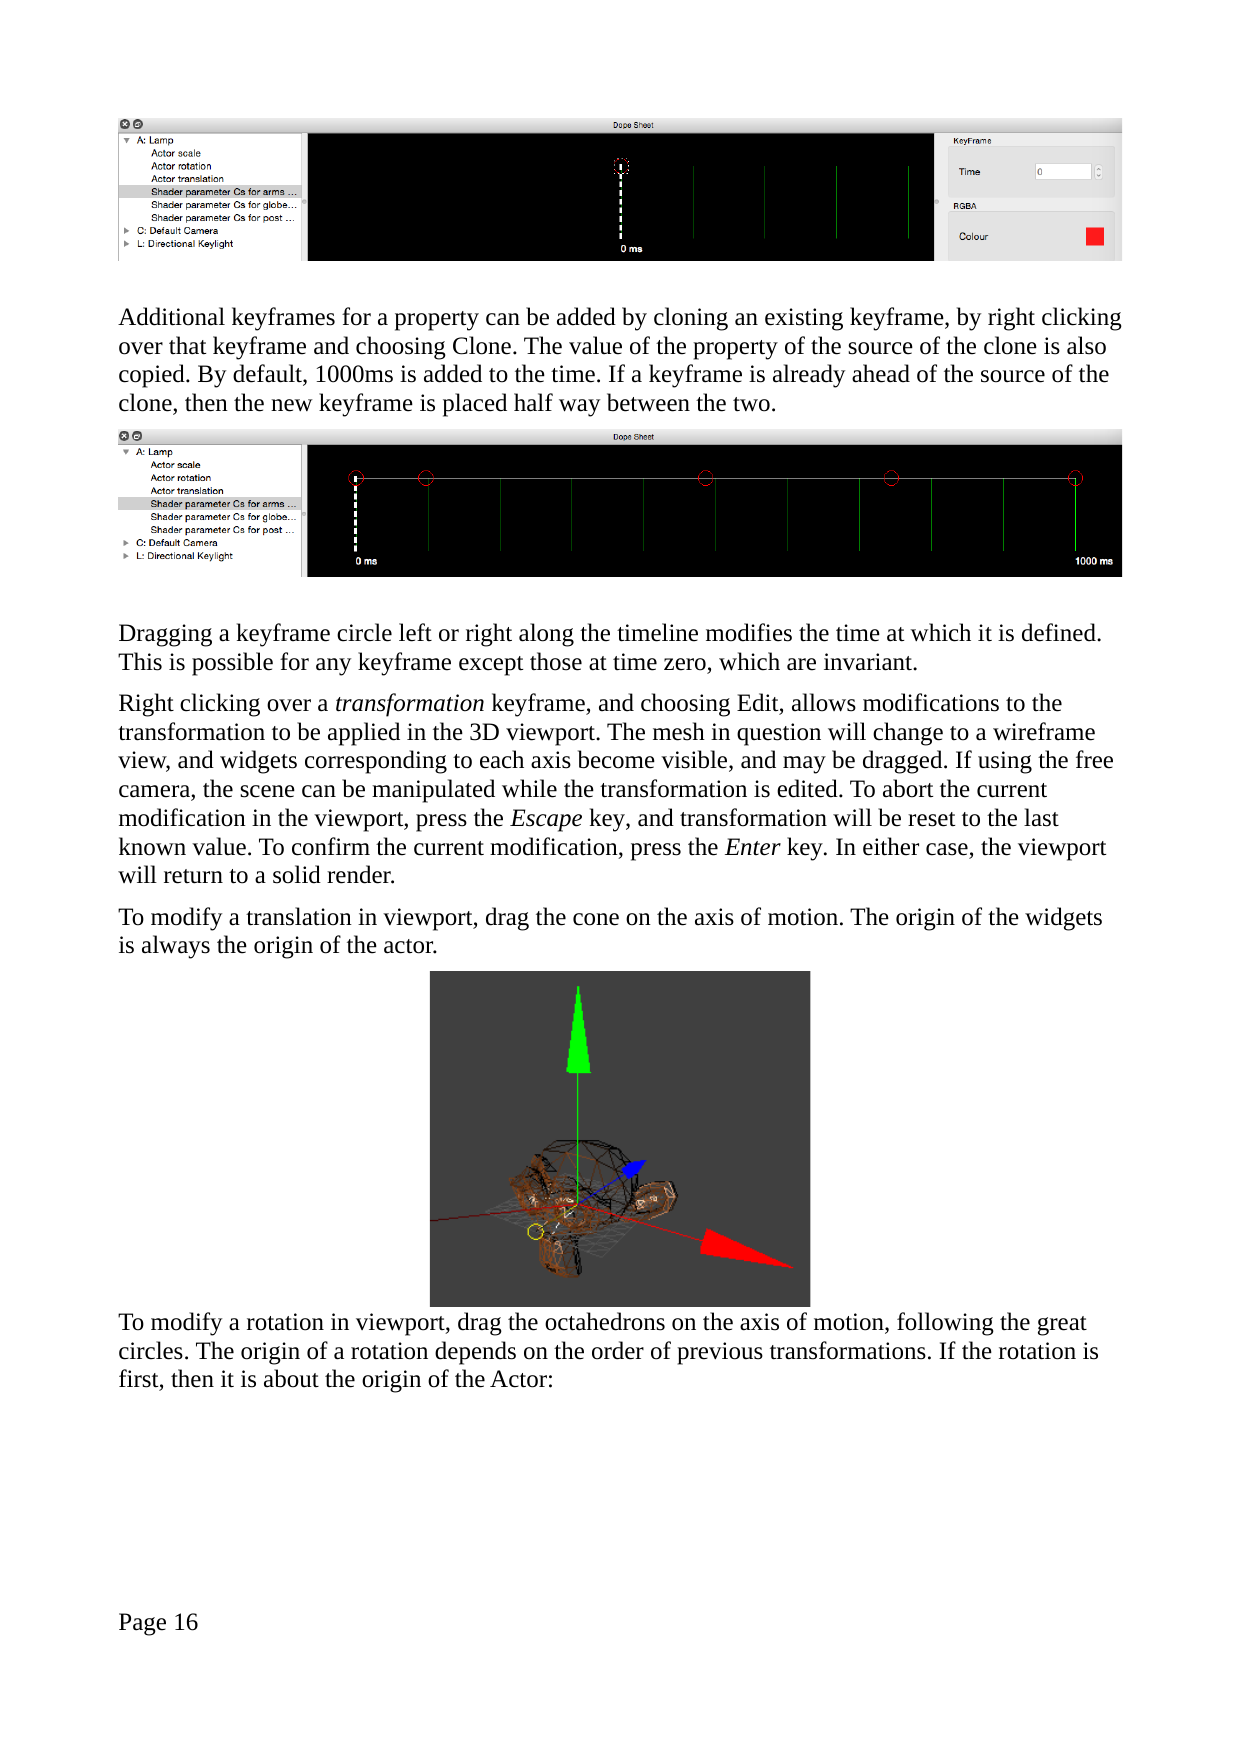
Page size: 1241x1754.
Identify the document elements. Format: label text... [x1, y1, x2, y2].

picture [429, 971, 811, 1307]
text Right clicking over a transformation keyframe, and choosing Edit, allows modifications to the transformation to be applied in the 3D viewport. The mesh in question will change to a wireframe view, and widgets corresponding to each axis become visible, and may be dragged. If using the free camera, the scene can be manipulated while the transformation is edited. To abort the current modification in the viewport, press the Escape key, and transformation will be reset to the last known value. To confirm the current modification, press the Enter key. In either case, the viewport will return to a solid render. [118, 688, 1122, 889]
text Additional keyframes for a property can be added by cloning an existing keyframe, by right clicking over that keyframe and choosing Clone. The value of the property of the source of the clone is also copied. By default, 1000ms is added to the time. If a keyframe is already ahead of the source of the clone, then the new keyframe is placed half way between the two. [118, 302, 1122, 417]
picture [118, 429, 1123, 577]
text To modify a translation in viewport, drag the cone on the axis of motion. The origin of the widgets is always the origin of the actor. [118, 902, 1122, 959]
text To modify a rotation in viewport, drag the octahedrons on the axis of motion, following the great circles. The origin of a rotation depends on the order of previous transformations. If the rotation is first, then it is about the origin of the Actor: [118, 972, 1122, 1393]
picture [118, 118, 1123, 261]
text Dragging a keyframe circle left or right along the timeline modifies the time at which it is defined. This is possible for any keyframe except those at time zero, which are invariant. [118, 618, 1122, 676]
